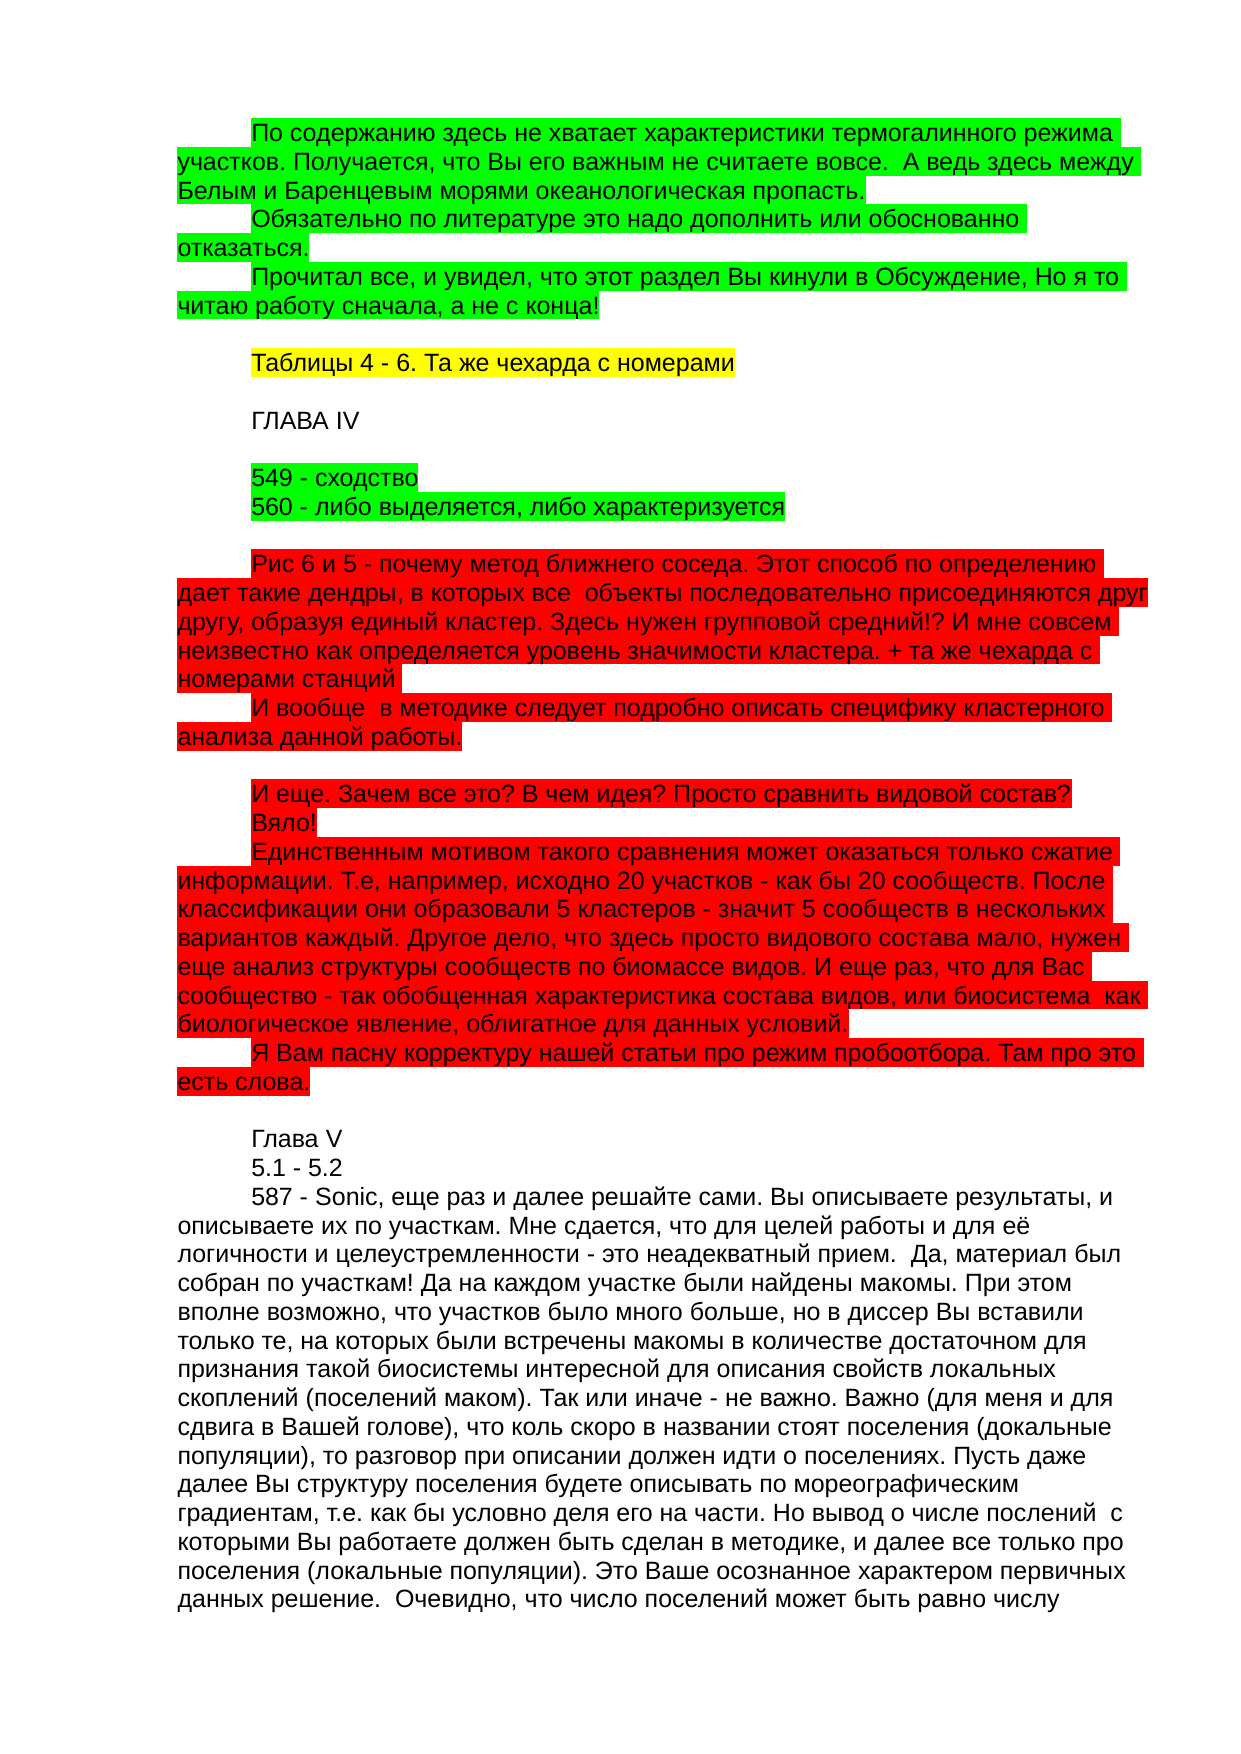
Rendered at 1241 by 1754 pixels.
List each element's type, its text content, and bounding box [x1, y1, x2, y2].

text 549 - сходство [177, 463, 1152, 492]
text Единственным мотивом такого сравнения может оказаться только сжатие информации. Т.е, например, исходно 20 участков - как бы 20 сообществ. После классификации они образовали 5 кластеров - значит 5 сообществ в нескольких вариантов каждый. Другое дело, что здесь просто видового состава мало, нужен еще анализ структуры сообществ по биомассе видов. И еще раз, что для Вас сообщество - так обобщенная характеристика состава видов, или биосистема как биологическое явление, облигатное для данных условий. [177, 837, 1152, 1038]
text ГЛАВА IV [177, 406, 1152, 434]
text Таблицы 4 - 6. Та же чехарда с номерами [177, 348, 1152, 377]
text По содержанию здесь не хватает характеристики термогалинного режима участков. Получается, что Вы его важным не считаете вовсе. А ведь здесь между Белым и Баренцевым морями океанологическая пропасть. [177, 118, 1152, 204]
text И вообще в методике следует подробно описать специфику кластерного анализа данной работы. [177, 693, 1152, 751]
text 5.1 - 5.2 [177, 1153, 1152, 1182]
text Обязательно по литературе это надо дополнить или обоснованно отказаться. [177, 204, 1152, 262]
text Глава V [177, 1124, 1152, 1153]
text Я Вам пасну корректуру нашей статьи про режим пробоотбора. Там про это есть слова. [177, 1038, 1152, 1096]
text 560 - либо выделяется, либо характеризуется [177, 492, 1152, 521]
text И еще. Зачем все это? В чем идея? Просто сравнить видовой состав? [177, 779, 1152, 808]
text Рис 6 и 5 - почему метод ближнего соседа. Этот способ по определению дает такие дендры, в которых все объекты последовательно присоединяются друг другу, образуя единый кластер. Здесь нужен групповой средний!? И мне совсем неизвестно как определяется уровень значимости кластера. + та же чехарда с номерами станций [177, 549, 1152, 693]
text Вяло! [177, 808, 1152, 837]
text 587 - Sonic, еще раз и далее решайте сами. Вы описываете результаты, и описываете их по участкам. Мне сдается, что для целей работы и для её логичности и целеустремленности - это неадекватный прием. Да, материал был собран по участкам! Да на каждом участке были найдены макомы. При этом вполне возможно, что участков было много больше, но в диссер Вы вставили только те, на которых были встречены макомы в количестве достаточном для признания такой биосистемы интересной для описания свойств локальных скоплений (поселений маком). Так или иначе - не важно. Важно (для меня и для сдвига в Вашей голове), что коль скоро в названии стоят поселения (докальные популяции), то разговор при описании должен идти о поселениях. Пусть даже далее Вы структуру поселения будете описывать по мореографическим градиентам, т.е. как бы условно деля его на части. Но вывод о числе послений с которыми Вы работаете должен быть сделан в методике, и далее все только про поселения (локальные популяции). Это Ваше осознанное характером первичных данных решение. Очевидно, что число поселений может быть равно числу [177, 1182, 1152, 1613]
text Прочитал все, и увидел, что этот раздел Вы кинули в Обсуждение, Но я то читаю работу сначала, а не с конца! [177, 262, 1152, 319]
